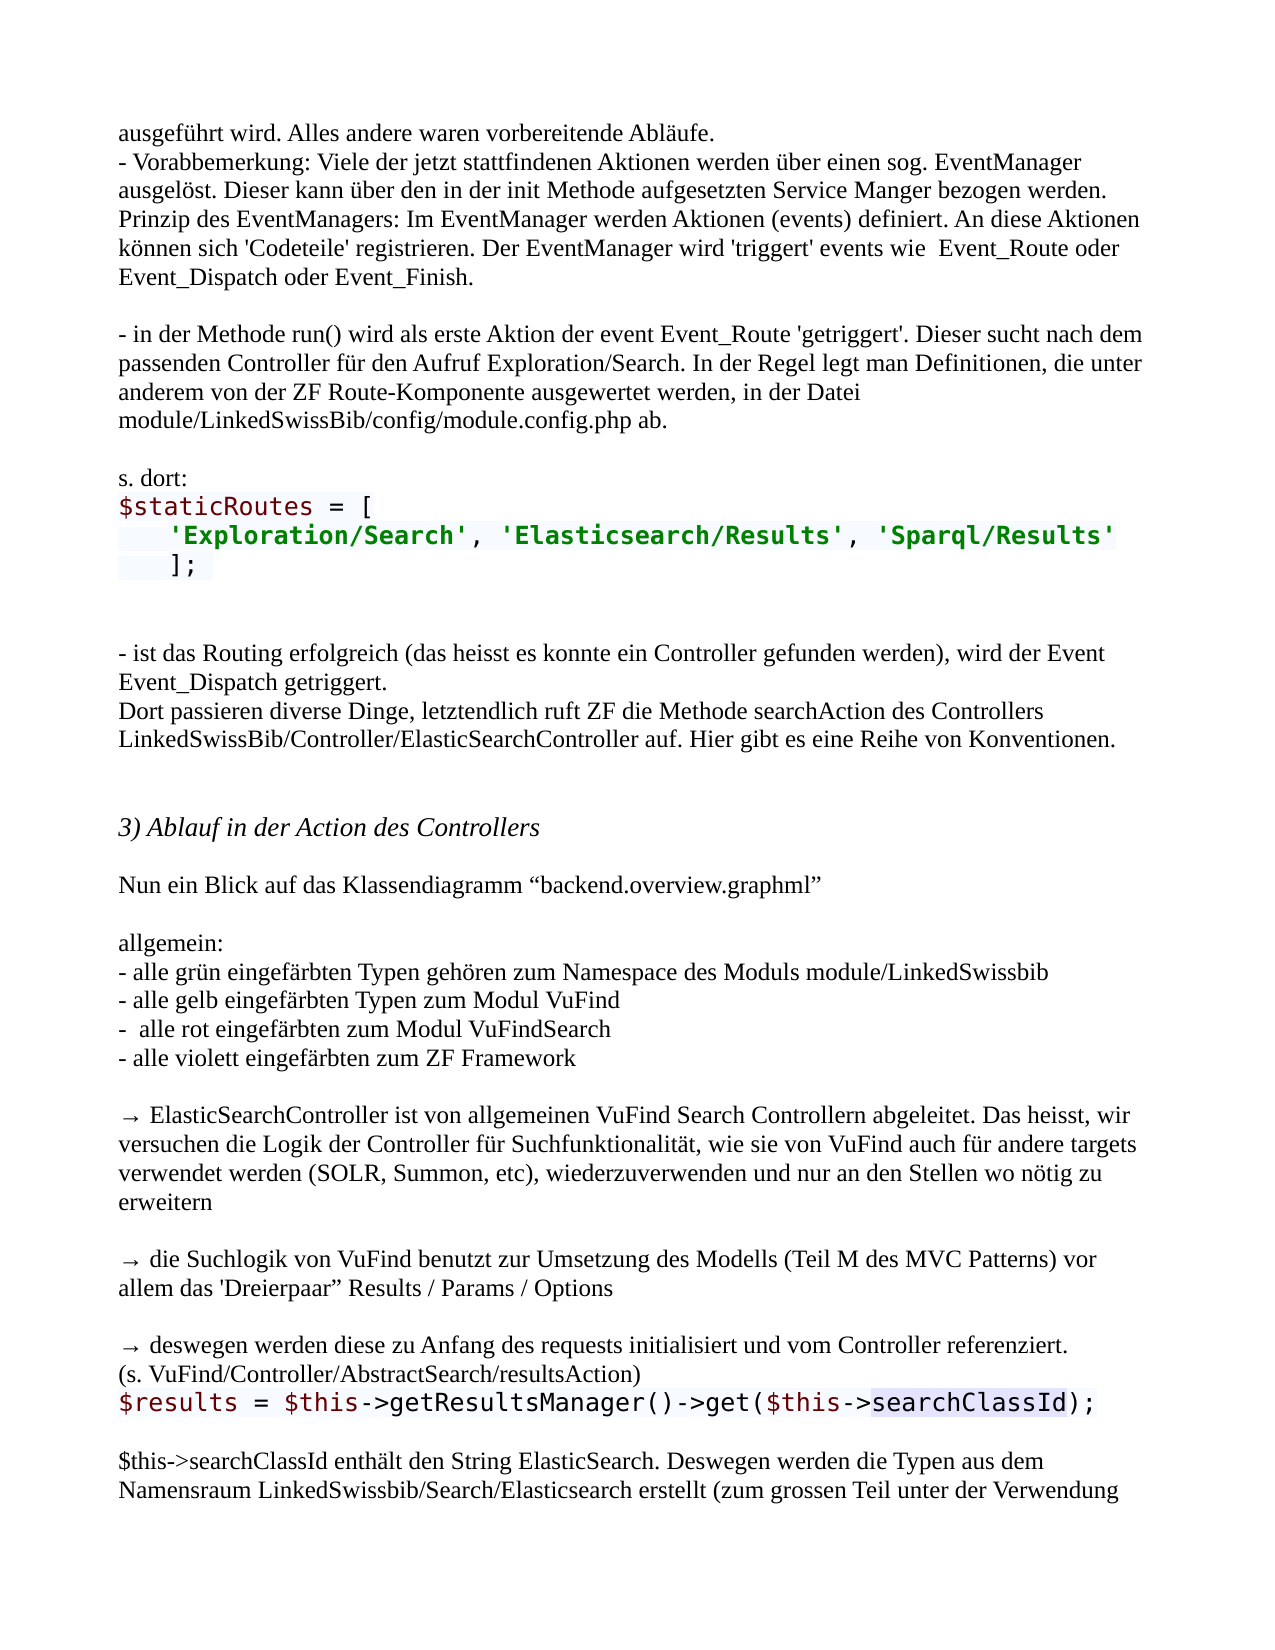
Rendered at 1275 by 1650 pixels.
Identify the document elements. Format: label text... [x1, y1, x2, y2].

text ausgeführt wird. Alles andere waren vorbereitende Abläufe. - Vorabbemerkung: Viele der jetzt stattfindenen Aktionen werden über einen sog. EventManager ausgelöst. Dieser kann über den in der init Methode aufgesetzten Service Manger bezogen werden. Prinzip des EventManagers: Im EventManager werden Aktionen (events) definiert. An diese Aktionen können sich 'Codeteile' registrieren. Der EventManager wird 'triggert' events wie Event_Route oder Event_Dispatch oder Event_Finish. - in der Methode run() wird als erste Aktion der event Event_Route 'getriggert'. Dieser sucht nach dem passenden Controller für den Aufruf Exploration/Search. In der Regel legt man Definitionen, die unter anderem von der ZF Route-Komponente ausgewertet werden, in der Datei module/LinkedSwissBib/config/module.config.php ab. s. dort: $staticRoutes = [ [118, 118, 1157, 521]
text - ist das Routing erfolgreich (das heisst es konnte ein Controller gefunden werden), wird der Event Event_Dispatch getriggert. Dort passieren diverse Dinge, letztendlich ruft ZF die Methode searchAction des Controllers LinkedSwissBib/Controller/ElasticSearchController auf. Hier gibt es eine Reihe von Konventionen. 3) Ablauf in der Action des Controllers Nun ein Blick auf das Klassendiagramm “backend.overview.graphml” allgemein: - alle grün eingefärbten Typen gehören zum Namespace des Moduls module/LinkedSwissbib - alle gelb eingefärbten Typen zum Modul VuFind - alle rot eingefärbten zum Modul VuFindSearch - alle violett eingefärbten zum ZF Framework → ElasticSearchController ist von allgemeinen VuFind Search Controllern abgeleitet. Das heisst, wir versuchen die Logik der Controller für Suchfunktionalität, wie sie von VuFind auch für andere targets verwendet werden (SOLR, Summon, etc), wiederzuverwenden und nur an den Stellen wo nötig zu erweitern → die Suchlogik von VuFind benutzt zur Umsetzung des Modells (Teil M des MVC Patterns) vor allem das 'Dreierpaar” Results / Params / Options → deswegen werden diese zu Anfang des requests initialisiert und vom Controller referenziert. (s. VuFind/Controller/AbstractSearch/resultsAction) $results = $this->getResultsManager()->get($this->searchClassId); [118, 609, 1157, 1417]
text $this->searchClassId enthält den String ElasticSearch. Deswegen werden die Typen aus dem Namensraum LinkedSwissbib/Search/Elasticsearch erstellt (zum grossen Teil unter der Verwendung [118, 1417, 1157, 1503]
text 'Exploration/Search', 'Elasticsearch/Results', 'Sparql/Results' [118, 521, 1157, 551]
text ]; [118, 551, 1157, 580]
